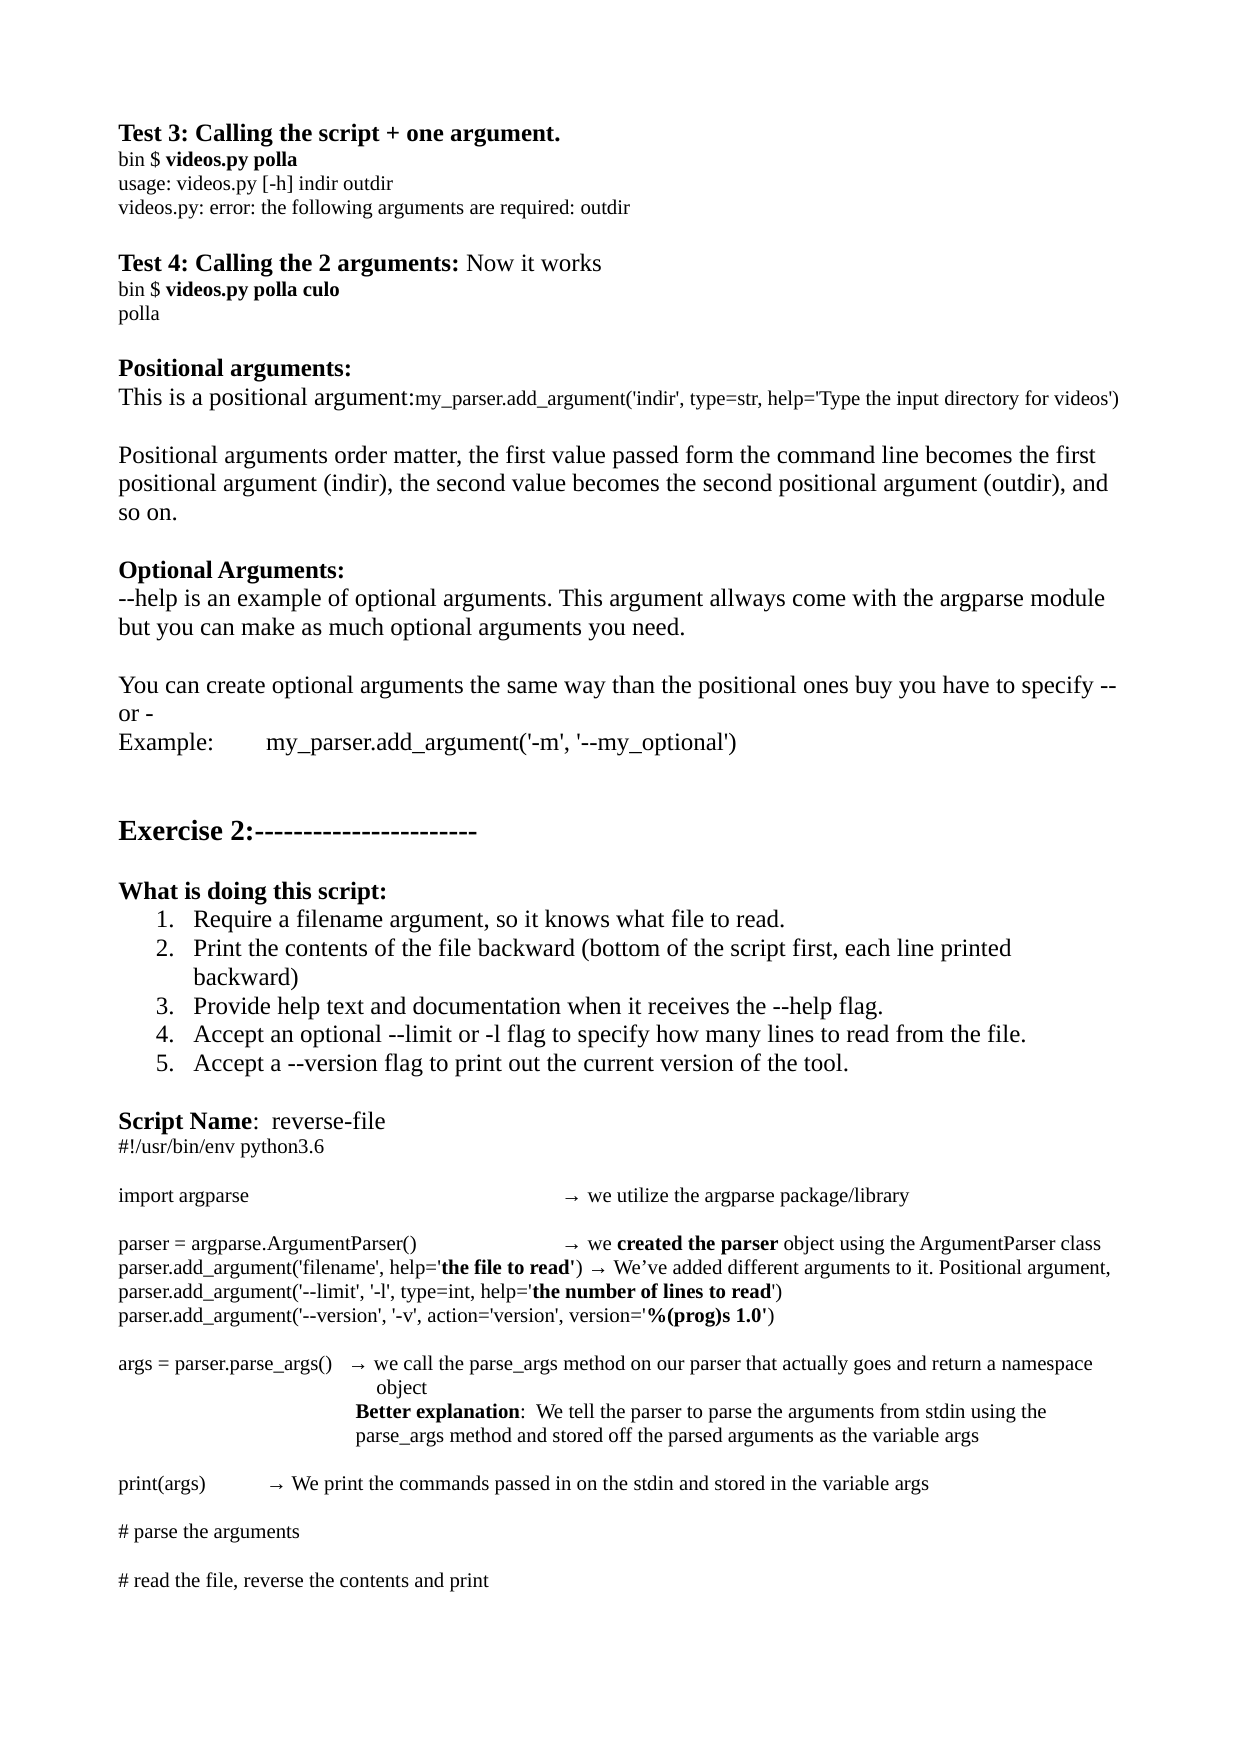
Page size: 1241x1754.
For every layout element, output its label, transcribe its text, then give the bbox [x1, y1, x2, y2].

text print(args) → We print the commands passed in on the stdin and stored in the variable args [118, 1471, 1122, 1495]
text object [118, 1375, 1122, 1399]
text parser.add_argument('filename', help='the file to read') → We’ve added different arguments to it. Positional argument, [118, 1255, 1122, 1279]
text import argparse → we utilize the argparse package/library [118, 1183, 1122, 1207]
text bin $ videos.py polla [118, 147, 1122, 171]
text Example: my_parser.add_argument('-m', '--my_optional') [118, 727, 1122, 756]
text parser = argparse.ArgumentParser() → we created the parser object using the ArgumentParser class [118, 1231, 1122, 1255]
text #!/usr/bin/env python3.6 [118, 1134, 1122, 1158]
text polla [118, 301, 1122, 325]
text You can create optional arguments the same way than the positional ones buy you have to specify -- or - [118, 670, 1122, 727]
text --help is an example of optional arguments. This argument allways come with the argparse module but you can make as much optional arguments you need. [118, 583, 1122, 641]
list Accept an optional --limit or -l flag to specify how many lines to read from the file. [156, 1019, 1122, 1048]
text args = parser.parse_args() → we call the parse_args method on our parser that actually goes and return a namespace [118, 1351, 1122, 1375]
text Optional Arguments: [118, 555, 1122, 583]
text Test 4: Calling the 2 arguments: Now it works [118, 248, 1122, 277]
text Positional arguments: [118, 353, 1122, 382]
list Require a filename argument, so it knows what file to read. [156, 904, 1122, 933]
text parser.add_argument('--version', '-v', action='version', version='%(prog)s 1.0') [118, 1303, 1122, 1327]
text This is a positional argument:my_parser.add_argument('indir', type=str, help='Type the input directory for videos') [118, 382, 1122, 411]
list Provide help text and documentation when it receives the --help flag. [156, 991, 1122, 1019]
text Positional arguments order matter, the first value passed form the command line becomes the first positional argument (indir), the second value becomes the second positional argument (outdir), and so on. [118, 440, 1122, 526]
text bin $ videos.py polla culo [118, 277, 1122, 301]
text Exercise 2:----------------------- [118, 813, 1122, 847]
list Print the contents of the file backward (bottom of the script first, each line printed backward) [156, 933, 1122, 991]
text What is doing this script: [118, 876, 1122, 904]
text Better explanation: We tell the parser to parse the arguments from stdin using the parse_args method and stored off the parsed arguments as the variable args [118, 1399, 1122, 1447]
list Accept a --version flag to print out the current version of the tool. [156, 1048, 1122, 1077]
text videos.py: error: the following arguments are required: outdir [118, 195, 1122, 219]
text usage: videos.py [-h] indir outdir [118, 171, 1122, 195]
text # parse the arguments [118, 1519, 1122, 1543]
text parser.add_argument('--limit', '-l', type=int, help='the number of lines to read') [118, 1279, 1122, 1303]
text Script Name: reverse-file [118, 1106, 1122, 1134]
text Test 3: Calling the script + one argument. [118, 118, 1122, 147]
text # read the file, reverse the contents and print [118, 1568, 1122, 1592]
